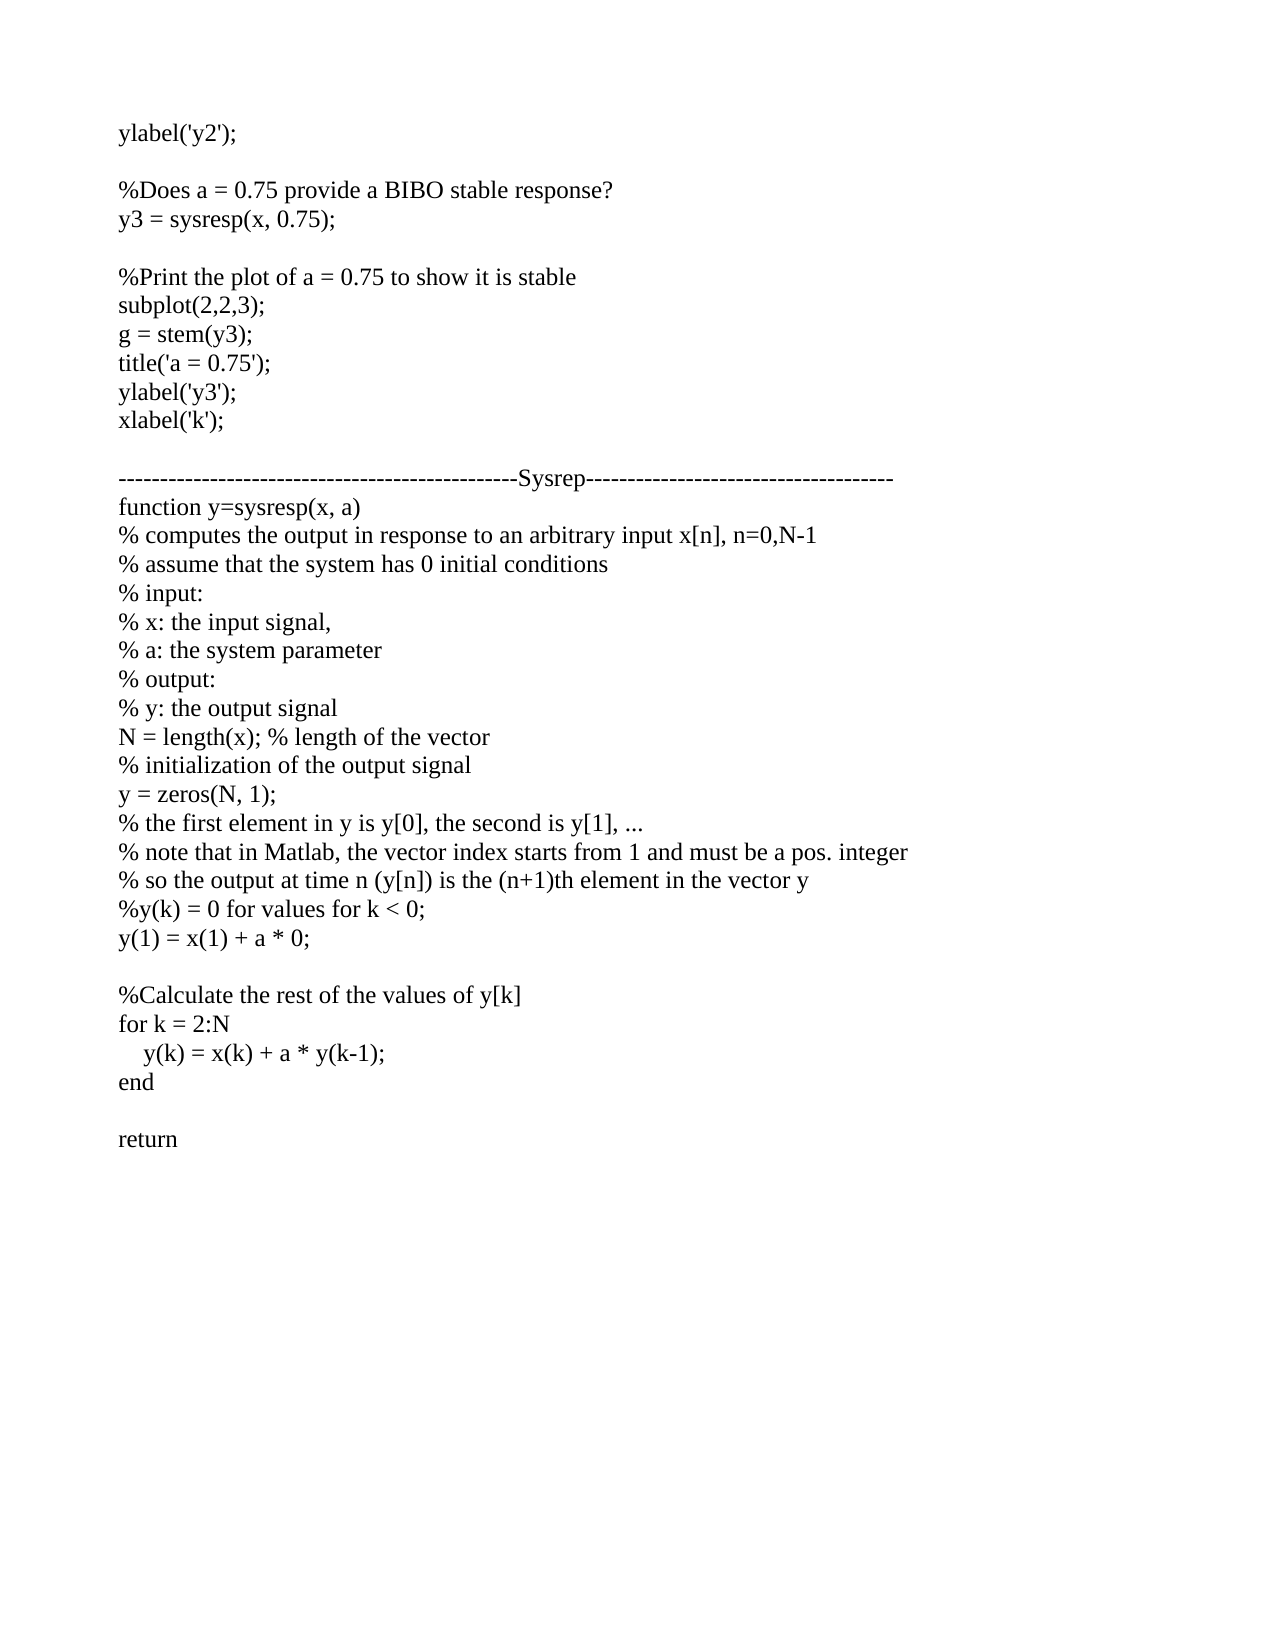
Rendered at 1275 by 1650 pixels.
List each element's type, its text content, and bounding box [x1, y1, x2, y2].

text y(1) = x(1) + a * 0; [118, 923, 1157, 952]
text %Calculate the rest of the values of y[k] [118, 981, 1157, 1009]
text % note that in Matlab, the vector index starts from 1 and must be a pos. integer [118, 837, 1157, 866]
text ylabel('y2'); [118, 118, 1157, 147]
text % assume that the system has 0 initial conditions [118, 549, 1157, 578]
text % output: [118, 664, 1157, 693]
text %Does a = 0.75 provide a BIBO stable response? [118, 176, 1157, 204]
text % x: the input signal, [118, 607, 1157, 636]
text g = stem(y3); [118, 319, 1157, 348]
text % the first element in y is y[0], the second is y[1], ... [118, 808, 1157, 837]
text y(k) = x(k) + a * y(k-1); [118, 1038, 1157, 1067]
text title('a = 0.75'); [118, 348, 1157, 377]
text %Print the plot of a = 0.75 to show it is stable [118, 262, 1157, 291]
text return [118, 1124, 1157, 1153]
text % input: [118, 578, 1157, 607]
text end [118, 1067, 1157, 1096]
text for k = 2:N [118, 1009, 1157, 1038]
text subplot(2,2,3); [118, 291, 1157, 319]
text ylabel('y3'); [118, 377, 1157, 406]
text N = length(x); % length of the vector [118, 722, 1157, 751]
text xlabel('k'); [118, 406, 1157, 434]
text ------------------------------------------------Sysrep------------------------------------- [118, 463, 1157, 492]
text %y(k) = 0 for values for k < 0; [118, 894, 1157, 923]
text % initialization of the output signal [118, 751, 1157, 779]
text y = zeros(N, 1); [118, 779, 1157, 808]
text function y=sysresp(x, a) [118, 492, 1157, 521]
text % so the output at time n (y[n]) is the (n+1)th element in the vector y [118, 866, 1157, 894]
text % computes the output in response to an arbitrary input x[n], n=0,N-1 [118, 521, 1157, 549]
text % a: the system parameter [118, 636, 1157, 664]
text y3 = sysresp(x, 0.75); [118, 204, 1157, 233]
text % y: the output signal [118, 693, 1157, 722]
